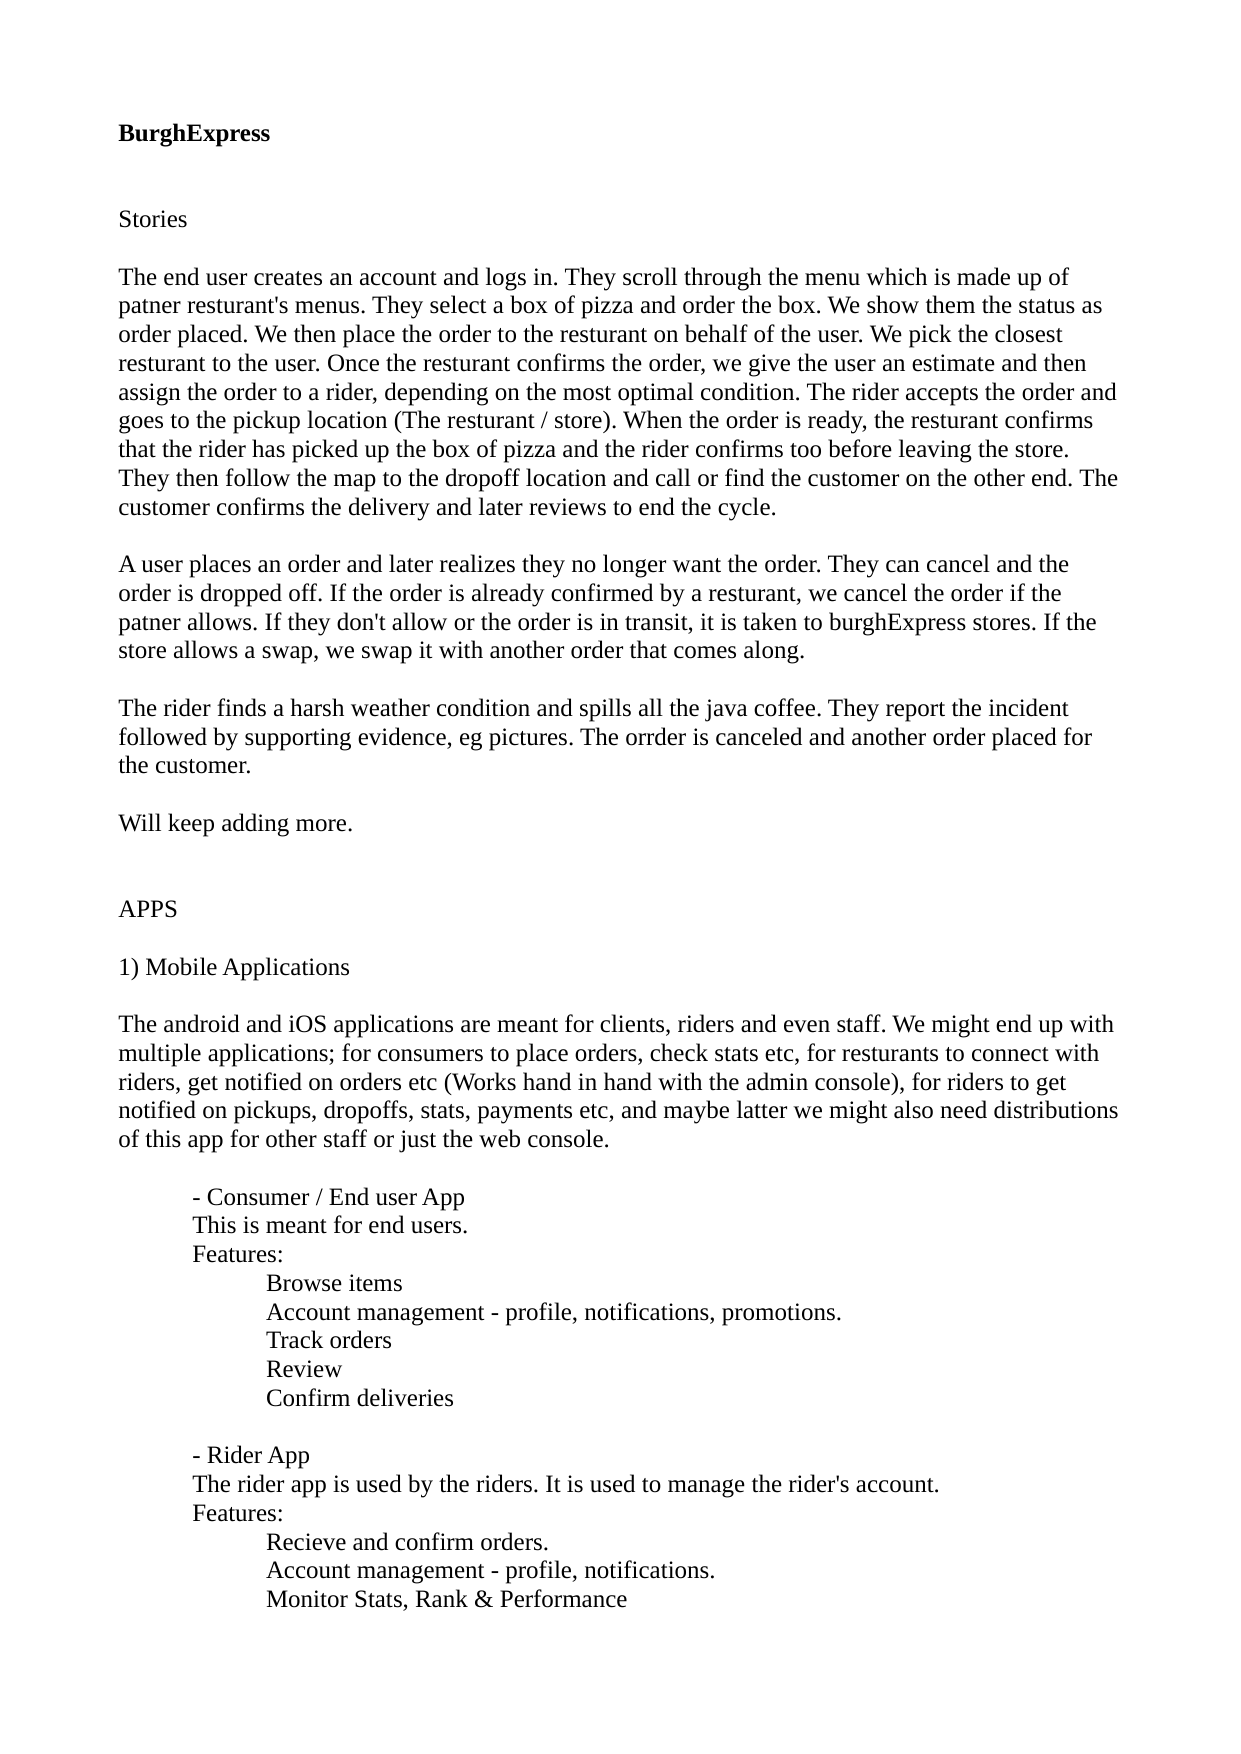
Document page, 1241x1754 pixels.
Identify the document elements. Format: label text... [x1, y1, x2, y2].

text The rider finds a harsh weather condition and spills all the java coffee. They report the incident followed by supporting evidence, eg pictures. The orrder is canceled and another order placed for the customer. [118, 693, 1122, 779]
text - Consumer / End user App [118, 1182, 1122, 1211]
text This is meant for end users. [118, 1211, 1122, 1239]
text Track orders [118, 1326, 1122, 1354]
text Browse items [118, 1268, 1122, 1297]
text Confirm deliveries [118, 1383, 1122, 1412]
text Features: [118, 1239, 1122, 1268]
text Account management - profile, notifications, promotions. [118, 1297, 1122, 1326]
text Features: [118, 1498, 1122, 1527]
text The end user creates an account and logs in. They scroll through the menu which is made up of patner resturant's menus. They select a box of pizza and order the box. We show them the status as order placed. We then place the order to the resturant on behalf of the user. We pick the closest resturant to the user. Once the resturant confirms the order, we give the user an estimate and then assign the order to a rider, depending on the most optimal condition. The rider accepts the order and goes to the pickup location (The resturant / store). When the order is ready, the resturant confirms that the rider has picked up the box of pizza and the rider confirms too before leaving the store. They then follow the map to the dropoff location and call or find the customer on the other end. The customer confirms the delivery and later reviews to end the cycle. [118, 262, 1122, 521]
text The rider app is used by the riders. It is used to manage the rider's account. [118, 1469, 1122, 1498]
text A user places an order and later realizes they no longer want the order. They can cancel and the order is dropped off. If the order is already confirmed by a resturant, we cancel the order if the patner allows. If they don't allow or the order is in transit, it is taken to burghExpress stores. If the store allows a swap, we swap it with another order that comes along. [118, 549, 1122, 664]
text Recieve and confirm orders. [118, 1527, 1122, 1556]
text APPS [118, 894, 1122, 923]
text BurghExpress [118, 118, 1122, 147]
text The android and iOS applications are meant for clients, riders and even staff. We might end up with multiple applications; for consumers to place orders, check stats etc, for resturants to connect with riders, get notified on orders etc (Works hand in hand with the admin console), for riders to get notified on pickups, dropoffs, stats, payments etc, and maybe latter we might also need distributions of this app for other staff or just the web console. [118, 1009, 1122, 1153]
text 1) Mobile Applications [118, 952, 1122, 981]
text - Rider App [118, 1441, 1122, 1469]
text Review [118, 1354, 1122, 1383]
text Will keep adding more. [118, 808, 1122, 837]
text Monitor Stats, Rank & Performance [118, 1584, 1122, 1613]
text Stories [118, 204, 1122, 233]
text Account management - profile, notifications. [118, 1556, 1122, 1584]
